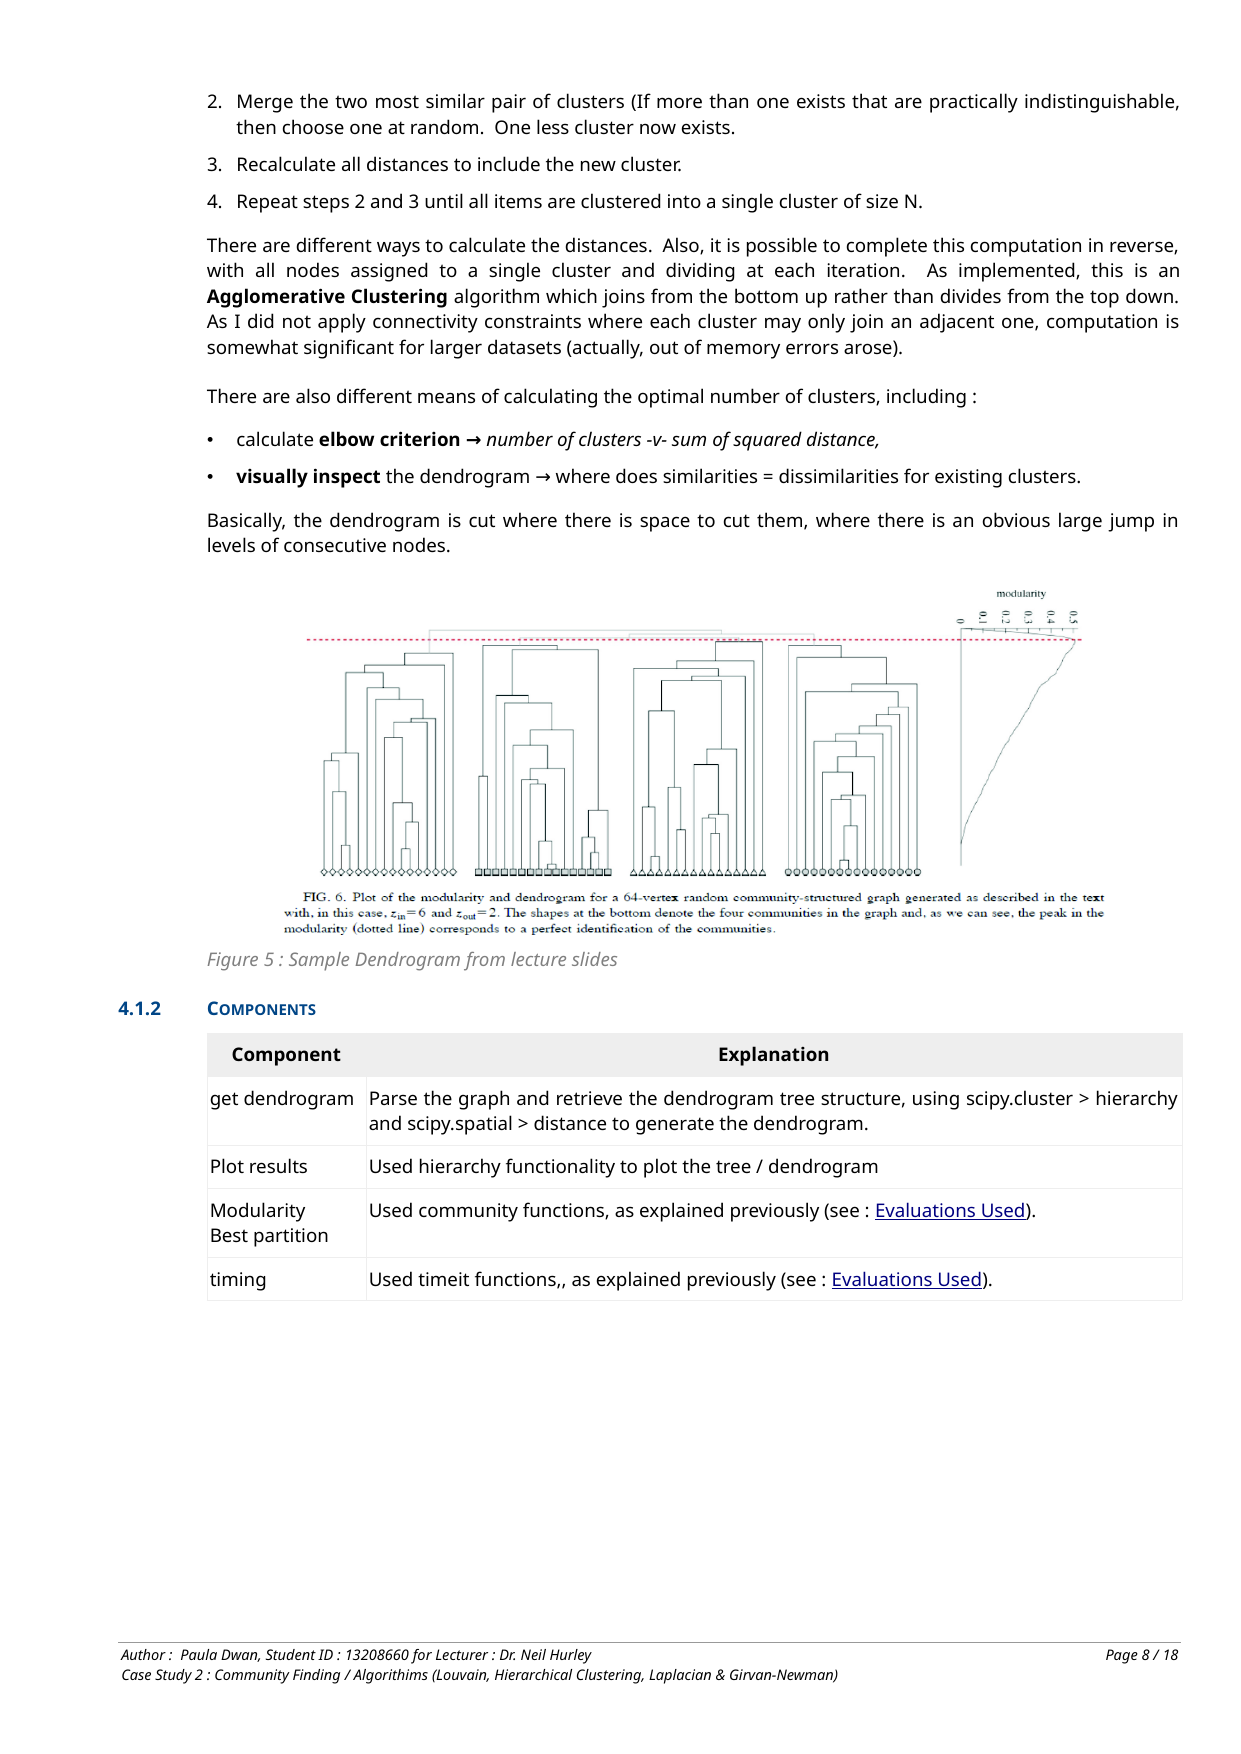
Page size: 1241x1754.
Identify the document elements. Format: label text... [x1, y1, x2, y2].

table_cell get dendrogram [208, 1077, 366, 1145]
table_cell Used hierarchy functionality to plot the tree / dendrogram [367, 1146, 1182, 1188]
text Figure 5 : Sample Dendrogram from lecture slides [207, 946, 1180, 972]
list calculate elbow criterion → number of clusters -v- sum of squared distance, [207, 426, 1181, 452]
table_cell Used community functions, as explained previously (see : Evaluations Used). [367, 1189, 1182, 1257]
table_header Explanation [367, 1034, 1182, 1076]
text There are also different means of calculating the optimal number of clusters, including : [207, 383, 1181, 409]
list Recalculate all distances to include the new cluster. [207, 151, 1181, 177]
list visually inspect the dendrogram → where does similarities = dissimilarities for existing clusters. [207, 464, 1181, 489]
table_cell Used timeit functions,, as explained previously (see : Evaluations Used). [367, 1258, 1182, 1300]
picture [280, 587, 1107, 935]
text There are different ways to calculate the distances. Also, it is possible to complete this computation in reverse, with all nodes assigned to a single cluster and dividing at each iteration. As implemented, this is an Agglomerative Clustering algorithm which joins from the bottom up rather than divides from the top down. As I did not apply connectivity constraints where each cluster may only join an adjacent one, computation is somewhat significant for larger datasets (actually, out of memory errors arose). [207, 232, 1181, 360]
table_cell timing [208, 1258, 366, 1300]
table_cell Plot results [208, 1146, 366, 1188]
table_cell Modularity Best partition [208, 1189, 366, 1257]
list Merge the two most similar pair of clusters (If more than one exists that are practically indistinguishable, then choose one at random. One less cluster now exists. [207, 88, 1181, 139]
list Repeat steps 2 and 3 until all items are clustered into a single cluster of size N. [207, 189, 1181, 214]
text Basically, the dendrogram is cut where there is space to cut them, where there is an obvious large jump in levels of consecutive nodes. [207, 507, 1181, 558]
table_header Component [208, 1034, 366, 1076]
subtitle Components [118, 995, 1181, 1021]
table_cell Parse the graph and retrieve the dendrogram tree structure, using scipy.cluster > hierarchy and scipy.spatial > distance to generate the dendrogram. [367, 1077, 1182, 1145]
